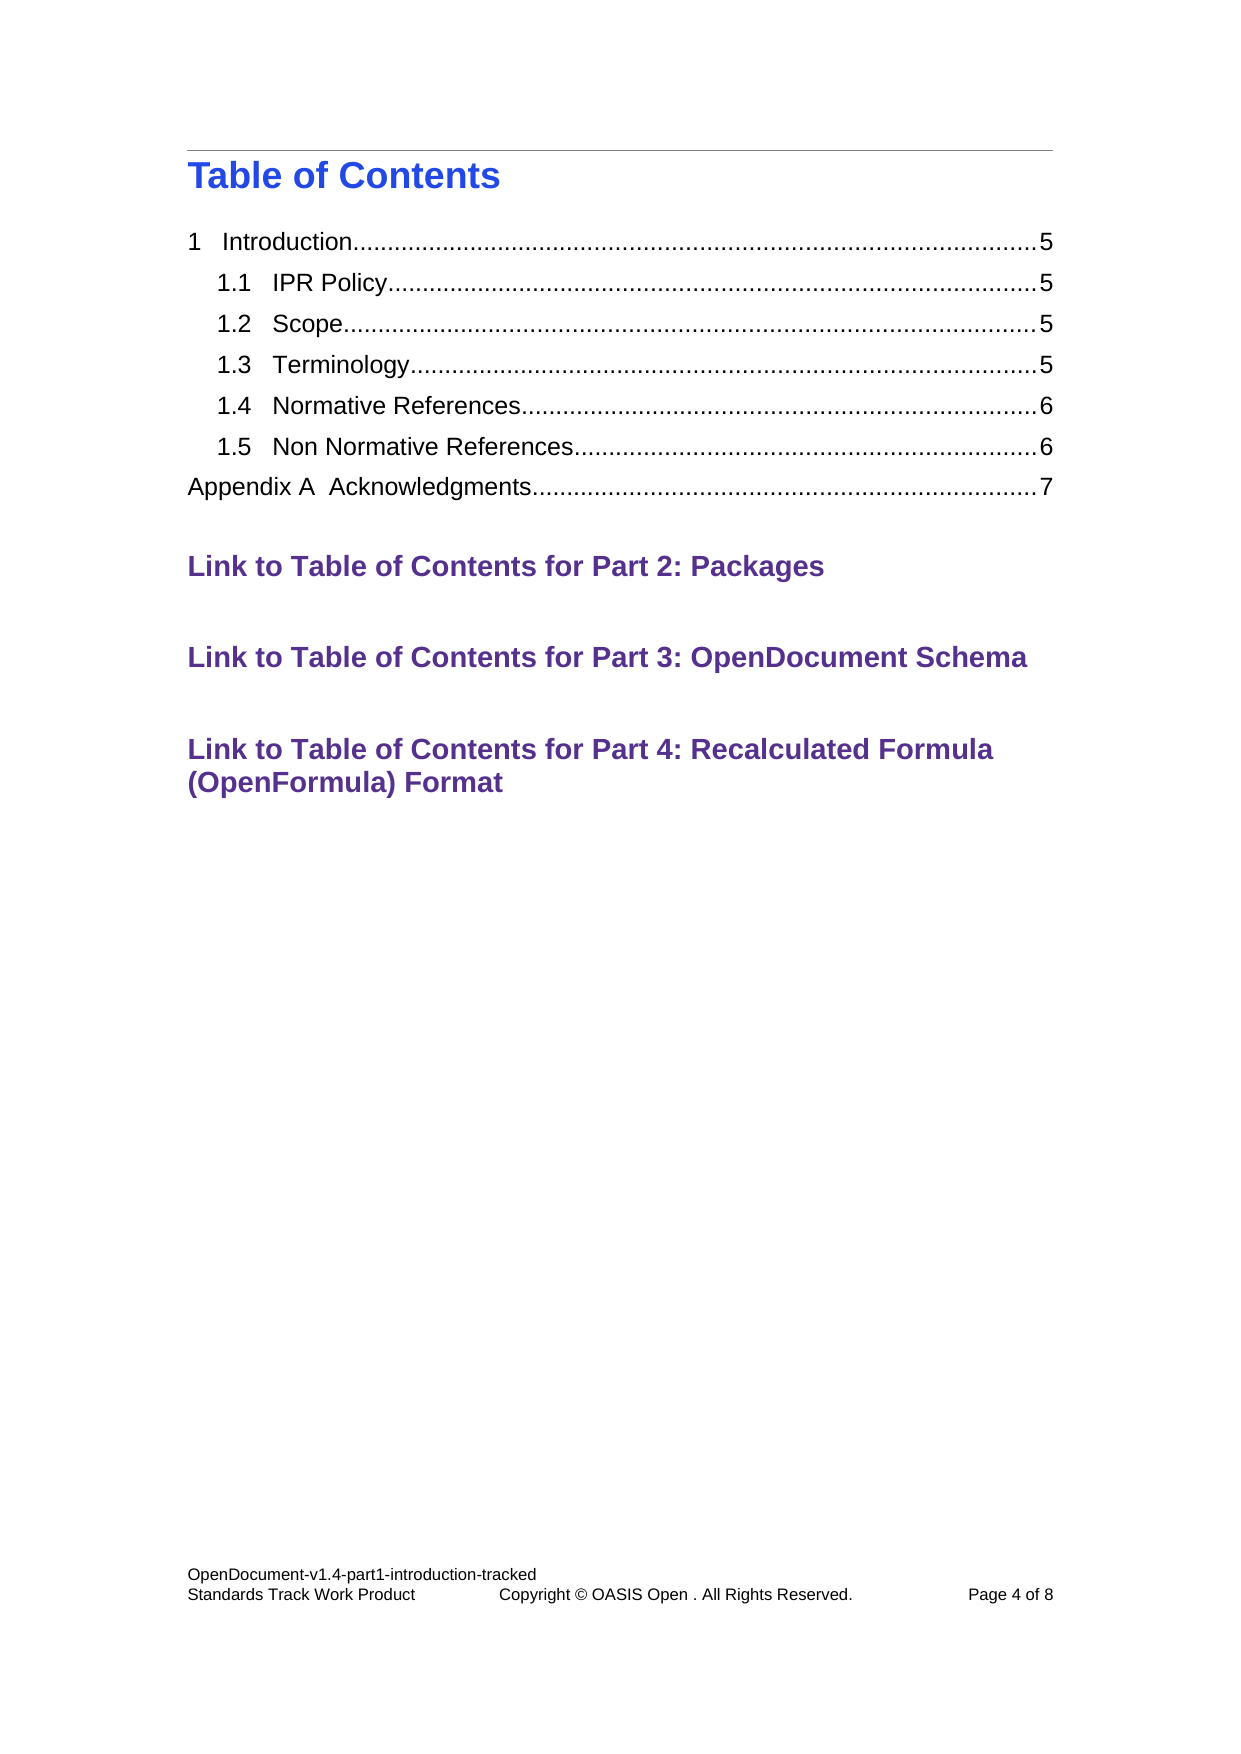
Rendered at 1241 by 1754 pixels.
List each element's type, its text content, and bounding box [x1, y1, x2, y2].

text 1.4 Normative References 6 [217, 391, 1053, 419]
text Link to Table of Contents for Part 3: OpenDocument Schema [187, 640, 1053, 674]
text Table of Contents [187, 151, 1053, 196]
text Appendix A Acknowledgments 7 [187, 472, 1053, 501]
text 1.5 Non Normative References 6 [217, 431, 1053, 460]
text 1.2 Scope 5 [217, 309, 1053, 338]
text Link to Table of Contents for Part 4: Recalculated Formula (OpenFormula) Format [187, 732, 1053, 799]
text 1.1 IPR Policy 5 [217, 268, 1053, 297]
text Link to Table of Contents for Part 2: Packages [187, 549, 1053, 583]
text 1.3 Terminology 5 [217, 350, 1053, 378]
text 1 Introduction 5 [187, 227, 1053, 256]
